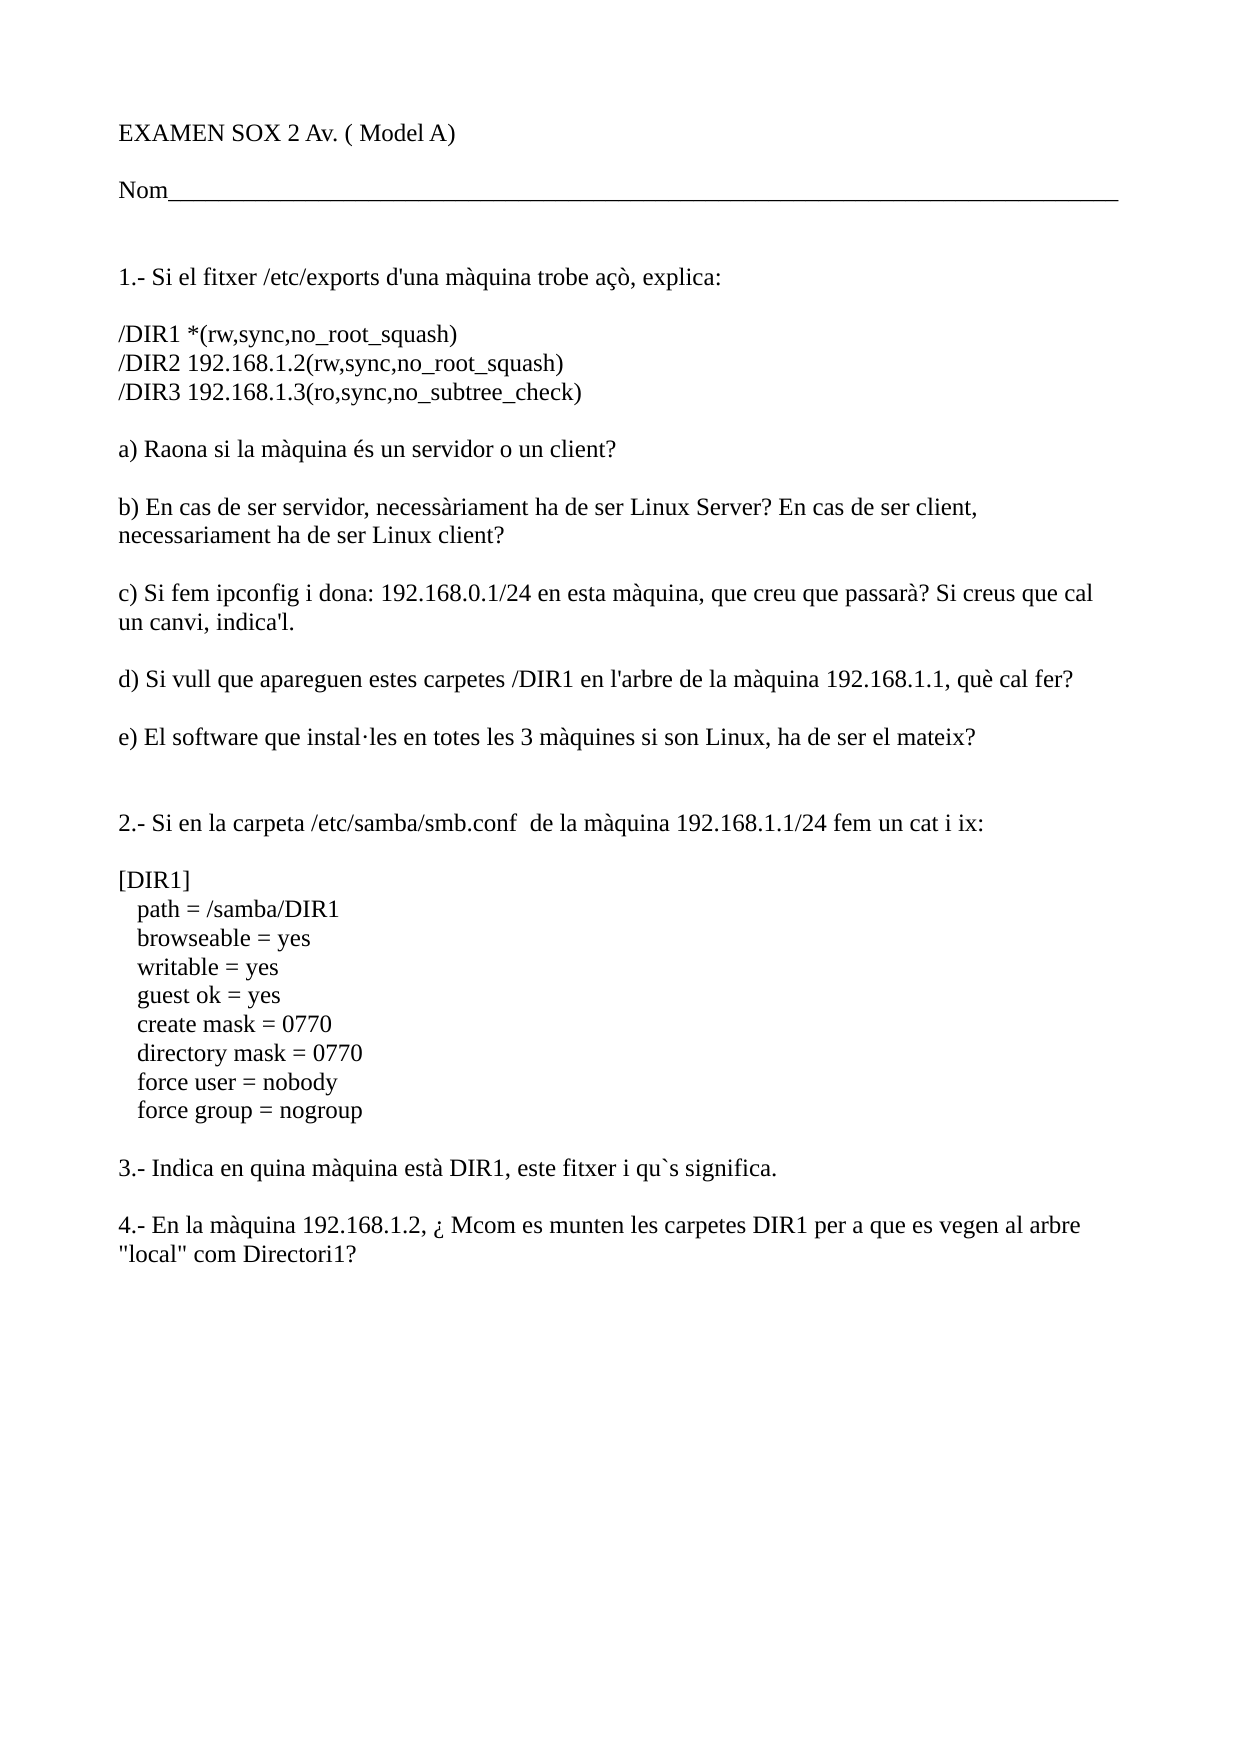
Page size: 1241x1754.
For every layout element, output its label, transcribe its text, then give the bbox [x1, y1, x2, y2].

text a) Raona si la màquina és un servidor o un client? [118, 434, 1122, 463]
text directory mask = 0770 [118, 1038, 1122, 1067]
text d) Si vull que apareguen estes carpetes /DIR1 en l'arbre de la màquina 192.168.1.1, què cal fer? [118, 664, 1122, 693]
text b) En cas de ser servidor, necessàriament ha de ser Linux Server? En cas de ser client, necessariament ha de ser Linux client? [118, 492, 1122, 549]
text create mask = 0770 [118, 1009, 1122, 1038]
text [DIR1] [118, 866, 1122, 894]
text 4.- En la màquina 192.168.1.2, ¿ Mcom es munten les carpetes DIR1 per a que es vegen al arbre "local" com Directori1? [118, 1211, 1122, 1268]
text 1.- Si el fitxer /etc/exports d'una màquina trobe açò, explica: [118, 262, 1122, 291]
text Nom____________________________________________________________________________ [118, 176, 1122, 204]
text 3.- Indica en quina màquina està DIR1, este fitxer i qu`s significa. [118, 1153, 1122, 1182]
text writable = yes [118, 952, 1122, 981]
text /DIR2 192.168.1.2(rw,sync,no_root_squash) [118, 348, 1122, 377]
text force user = nobody [118, 1067, 1122, 1096]
text guest ok = yes [118, 981, 1122, 1009]
text e) El software que instal·les en totes les 3 màquines si son Linux, ha de ser el mateix? [118, 722, 1122, 751]
text c) Si fem ipconfig i dona: 192.168.0.1/24 en esta màquina, que creu que passarà? Si creus que cal un canvi, indica'l. [118, 578, 1122, 636]
text EXAMEN SOX 2 Av. ( Model A) [118, 118, 1122, 147]
text 2.- Si en la carpeta /etc/samba/smb.conf de la màquina 192.168.1.1/24 fem un cat i ix: [118, 808, 1122, 837]
text path = /samba/DIR1 [118, 894, 1122, 923]
text /DIR3 192.168.1.3(ro,sync,no_subtree_check) [118, 377, 1122, 406]
text force group = nogroup [118, 1096, 1122, 1124]
text browseable = yes [118, 923, 1122, 952]
text /DIR1 *(rw,sync,no_root_squash) [118, 319, 1122, 348]
